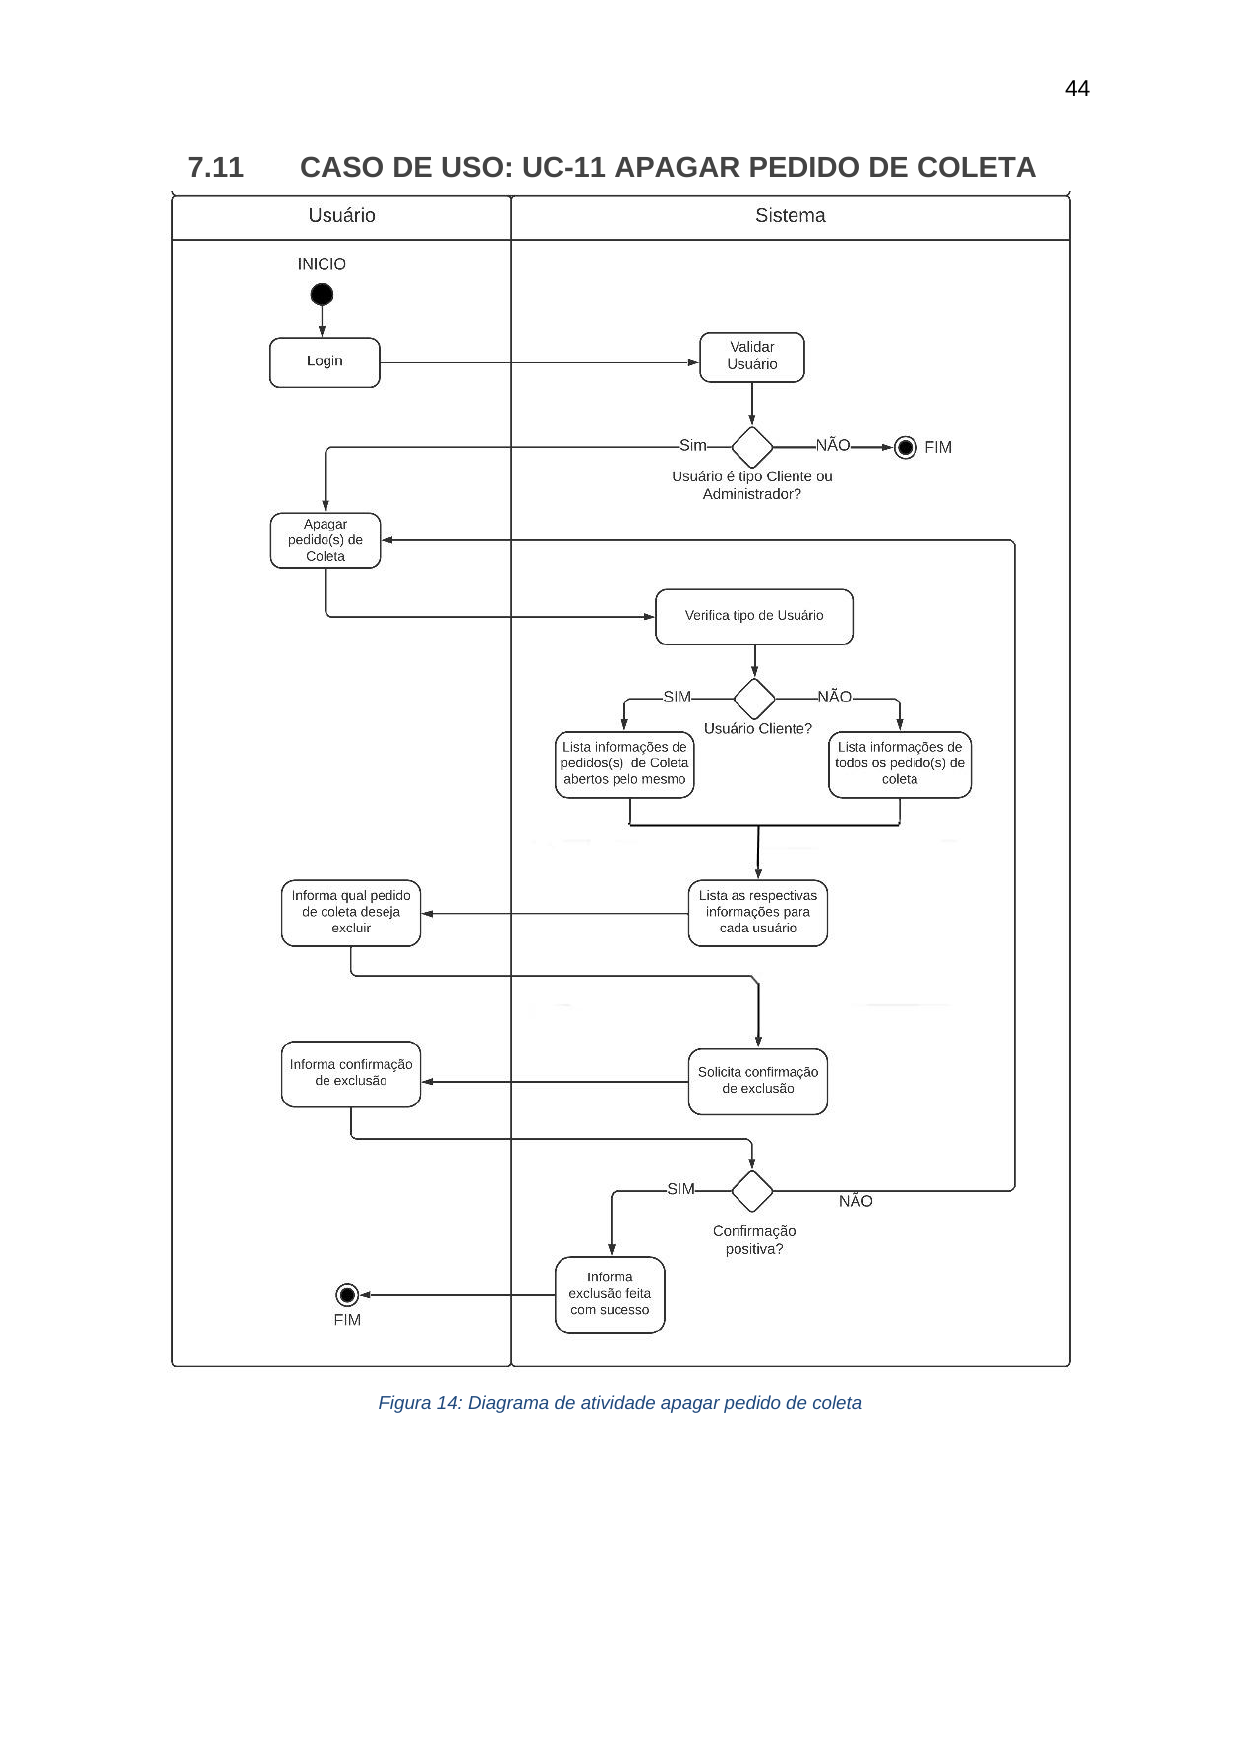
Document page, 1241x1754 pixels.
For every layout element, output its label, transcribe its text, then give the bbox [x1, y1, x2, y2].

picture [150, 191, 1091, 1388]
text Figura 14: Diagrama de atividade apagar pedido de coleta [150, 1392, 1090, 1413]
subtitle CASO DE USO: UC-11 APAGAR PEDIDO DE COLETA [187, 150, 1090, 183]
